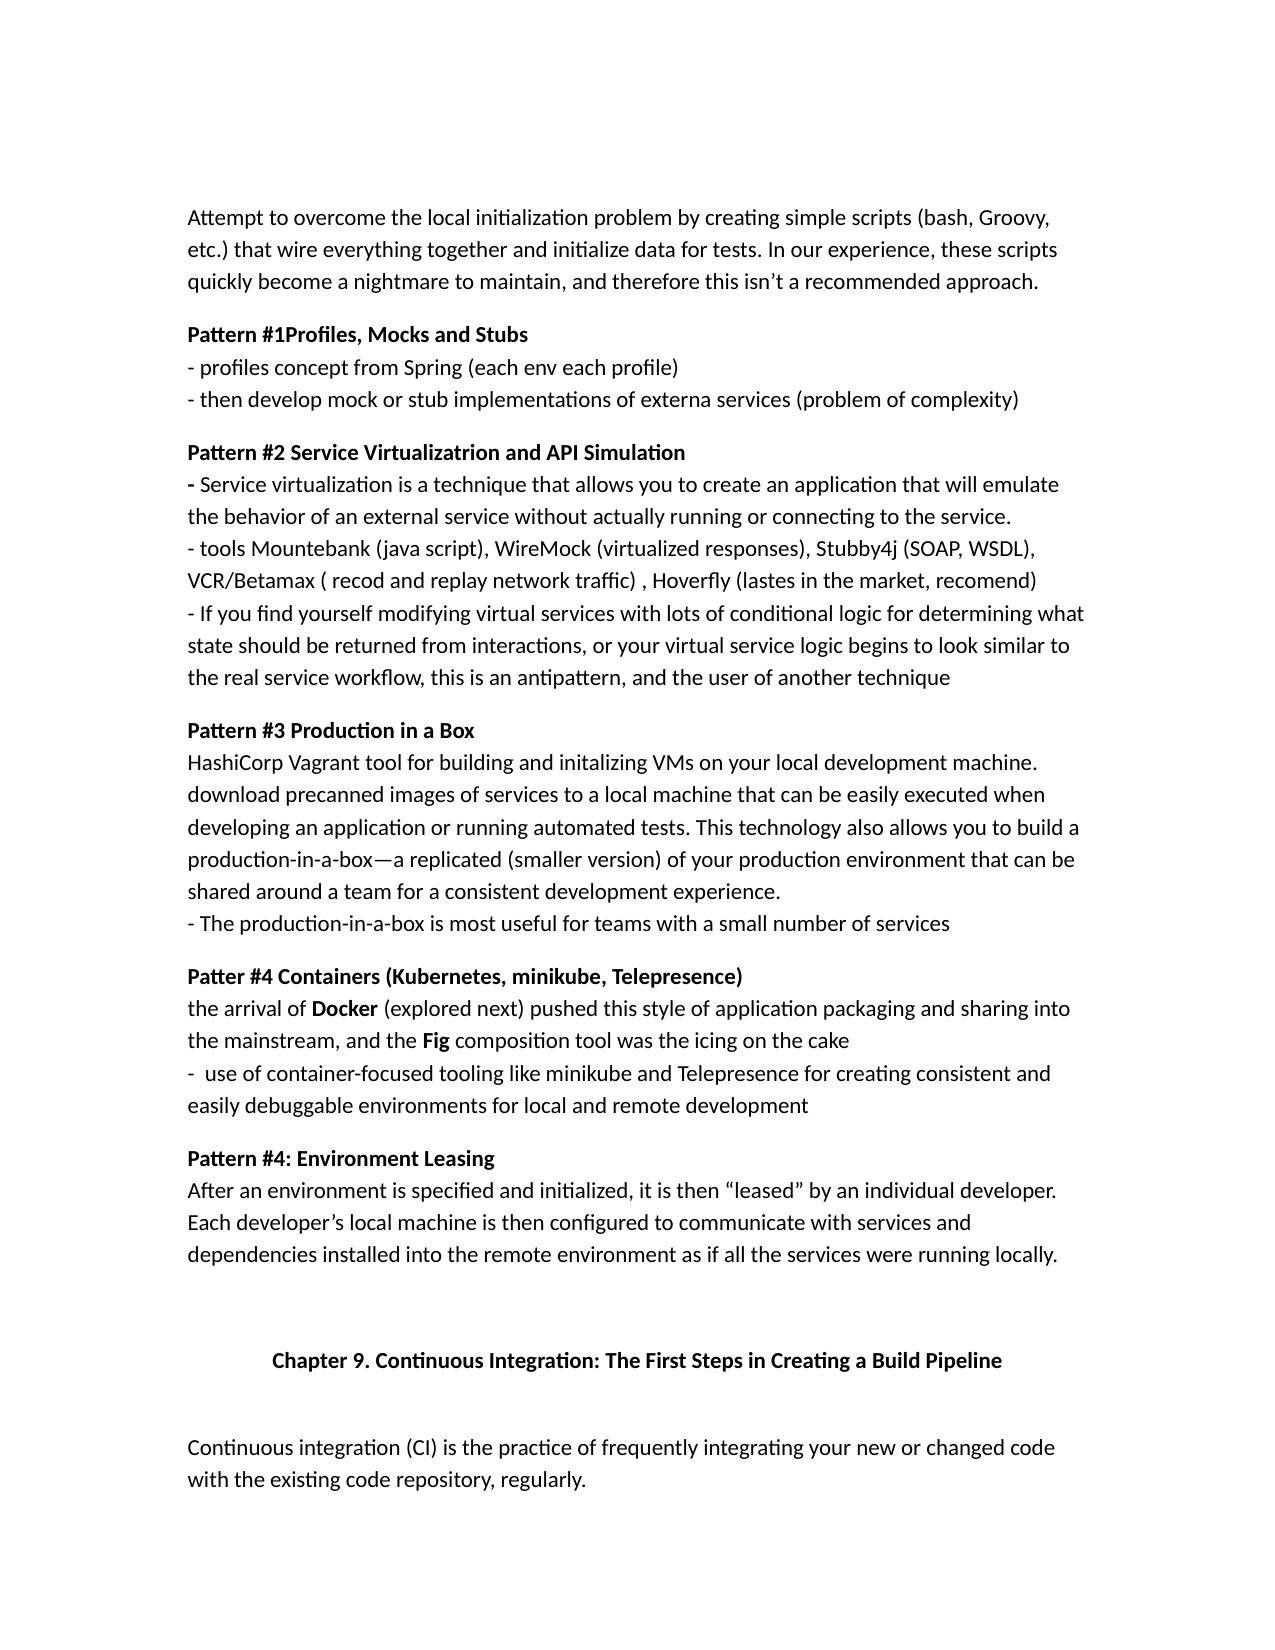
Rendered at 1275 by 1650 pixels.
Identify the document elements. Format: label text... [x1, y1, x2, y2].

text Pattern #2 Service Virtualizatrion and API Simulation - Service virtualization is a technique that allows you to create an application that will emulate the behavior of an external service without actually running or connecting to the service. - tools Mountebank (java script), WireMock (virtualized responses), Stubby4j (SOAP, WSDL), VCR/Betamax ( recod and replay network traffic) , Hoverfly (lastes in the market, recomend) - If you find yourself modifying virtual services with lots of conditional logic for determining what state should be returned from interactions, or your virtual service logic begins to look similar to the real service workflow, this is an antipattern, and the user of another technique [187, 438, 1087, 691]
text Pattern #3 Production in a Box HashiCorp Vagrant tool for building and initalizing VMs on your local development machine. download precanned images of services to a local machine that can be easily executed when developing an application or running automated tests. This technology also allows you to build a production-in-a-box—a replicated (smaller version) of your production environment that can be shared around a team for a consistent development experience. - The production-in-a-box is most useful for teams with a small number of services [187, 716, 1087, 937]
text Pattern #4: Environment Leasing After an environment is specified and initialized, it is then “leased” by an individual developer. Each developer’s local machine is then configured to communicate with services and dependencies installed into the remote environment as if all the services were running locally. [187, 1144, 1087, 1269]
text Continuous integration (CI) is the practice of frequently integrating your new or changed code with the existing code repository, regularly. [187, 1433, 1087, 1493]
text Chapter 9. Continuous Integration: The First Steps in Creating a Build Pipeline [187, 1347, 1087, 1408]
text Patter #4 Containers (Kubernetes, minikube, Telepresence) the arrival of Docker (explored next) pushed this style of application packaging and sharing into the mainstream, and the Fig composition tool was the icing on the cake - use of container-focused tooling like minikube and Telepresence for creating consistent and easily debuggable environments for local and remote development [187, 962, 1087, 1119]
text Pattern #1Profiles, Mocks and Stubs - profiles concept from Spring (each env each profile) - then develop mock or stub implementations of externa services (problem of complexity) [187, 320, 1087, 413]
text Attempt to overcome the local initialization problem by creating simple scripts (bash, Groovy, etc.) that wire everything together and initialize data for tests. In our experience, these scripts quickly become a nightmare to maintain, and therefore this isn’t a recommended approach. [187, 203, 1087, 295]
